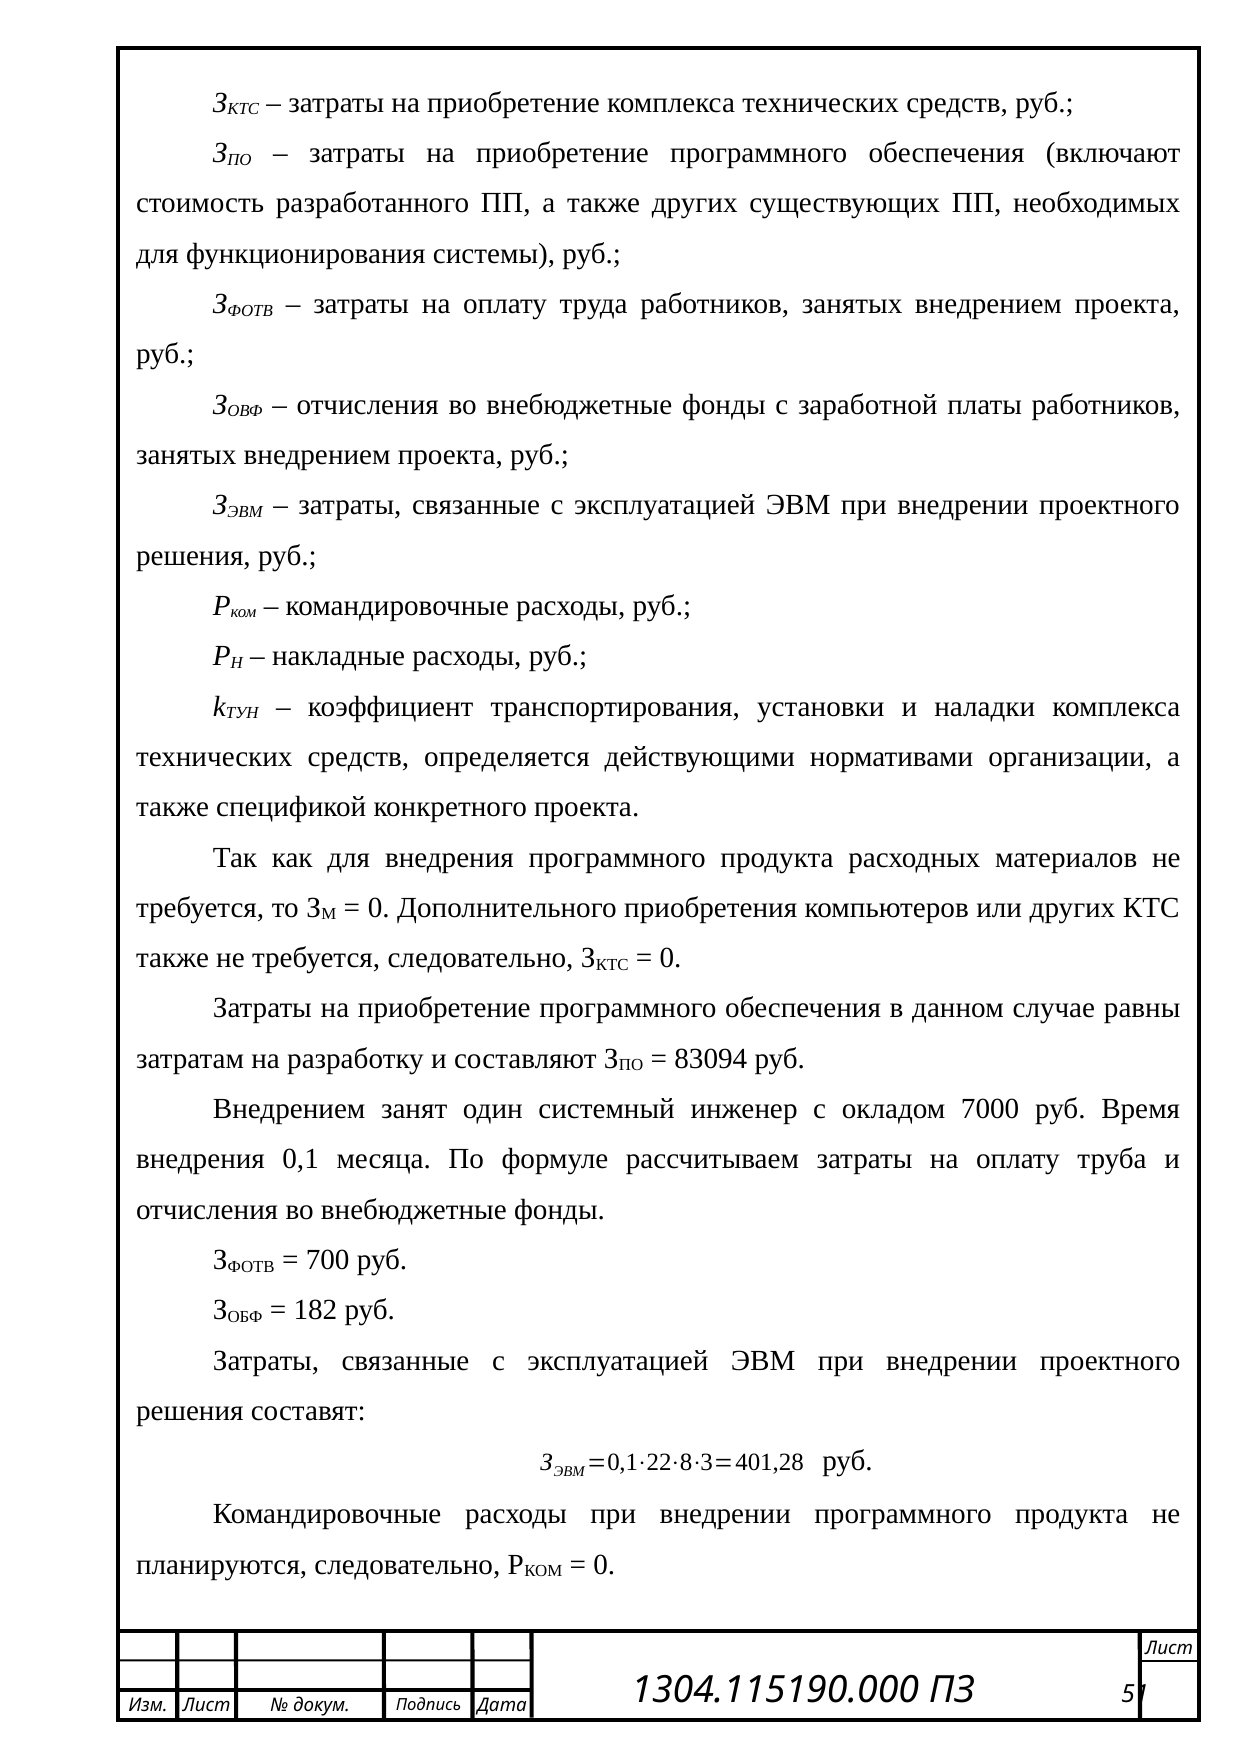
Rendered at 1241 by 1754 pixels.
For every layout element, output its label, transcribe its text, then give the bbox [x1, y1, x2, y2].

text Так как для внедрения программного продукта расходных материалов не требуется, то ЗМ = 0. Дополнительного приобретения компьютеров или других КТС также не требуется, следовательно, ЗКТС = 0. [136, 840, 1181, 974]
text ЗОБФ = 182 руб. [136, 1292, 1181, 1326]
text РН – накладные расходы, руб.; [136, 638, 1181, 672]
text Командировочные расходы при внедрении программного продукта не планируются, следовательно, РКОМ = 0. [136, 1497, 1181, 1580]
text руб. [136, 1443, 1181, 1480]
text Затраты, связанные с эксплуатацией ЭВМ при внедрении проектного решения составят: [136, 1343, 1181, 1427]
text ЗКТС – затраты на приобретение комплекса технических средств, руб.; [136, 85, 1181, 118]
text Затраты на приобретение программного обеспечения в данном случае равны затратам на разработку и составляют ЗПО = 83094 руб. [136, 991, 1181, 1074]
text Рком – командировочные расходы, руб.; [136, 588, 1181, 622]
text ЗЭВМ – затраты, связанные с эксплуатацией ЭВМ при внедрении проектного решения, руб.; [136, 487, 1181, 571]
text ЗФОТВ = 700 руб. [136, 1242, 1181, 1276]
text kТУН – коэффициент транспортирования, установки и наладки комплекса технических средств, определяется действующими нормативами организации, а также спецификой конкретного проекта. [136, 689, 1181, 823]
text ЗПО – затраты на приобретение программного обеспечения (включают стоимость разработанного ПП, а также других существующих ПП, необходимых для функционирования системы), руб.; [136, 135, 1181, 269]
text ЗФОТВ – затраты на оплату труда работников, занятых внедрением проекта, руб.; [136, 286, 1181, 370]
text ЗОВФ – отчисления во внебюджетные фонды с заработной платы работников, занятых внедрением проекта, руб.; [136, 387, 1181, 471]
text Внедрением занят один системный инженер с окладом 7000 руб. Время внедрения 0,1 месяца. По формуле рассчитываем затраты на оплату труба и отчисления во внебюджетные фонды. [136, 1091, 1181, 1225]
